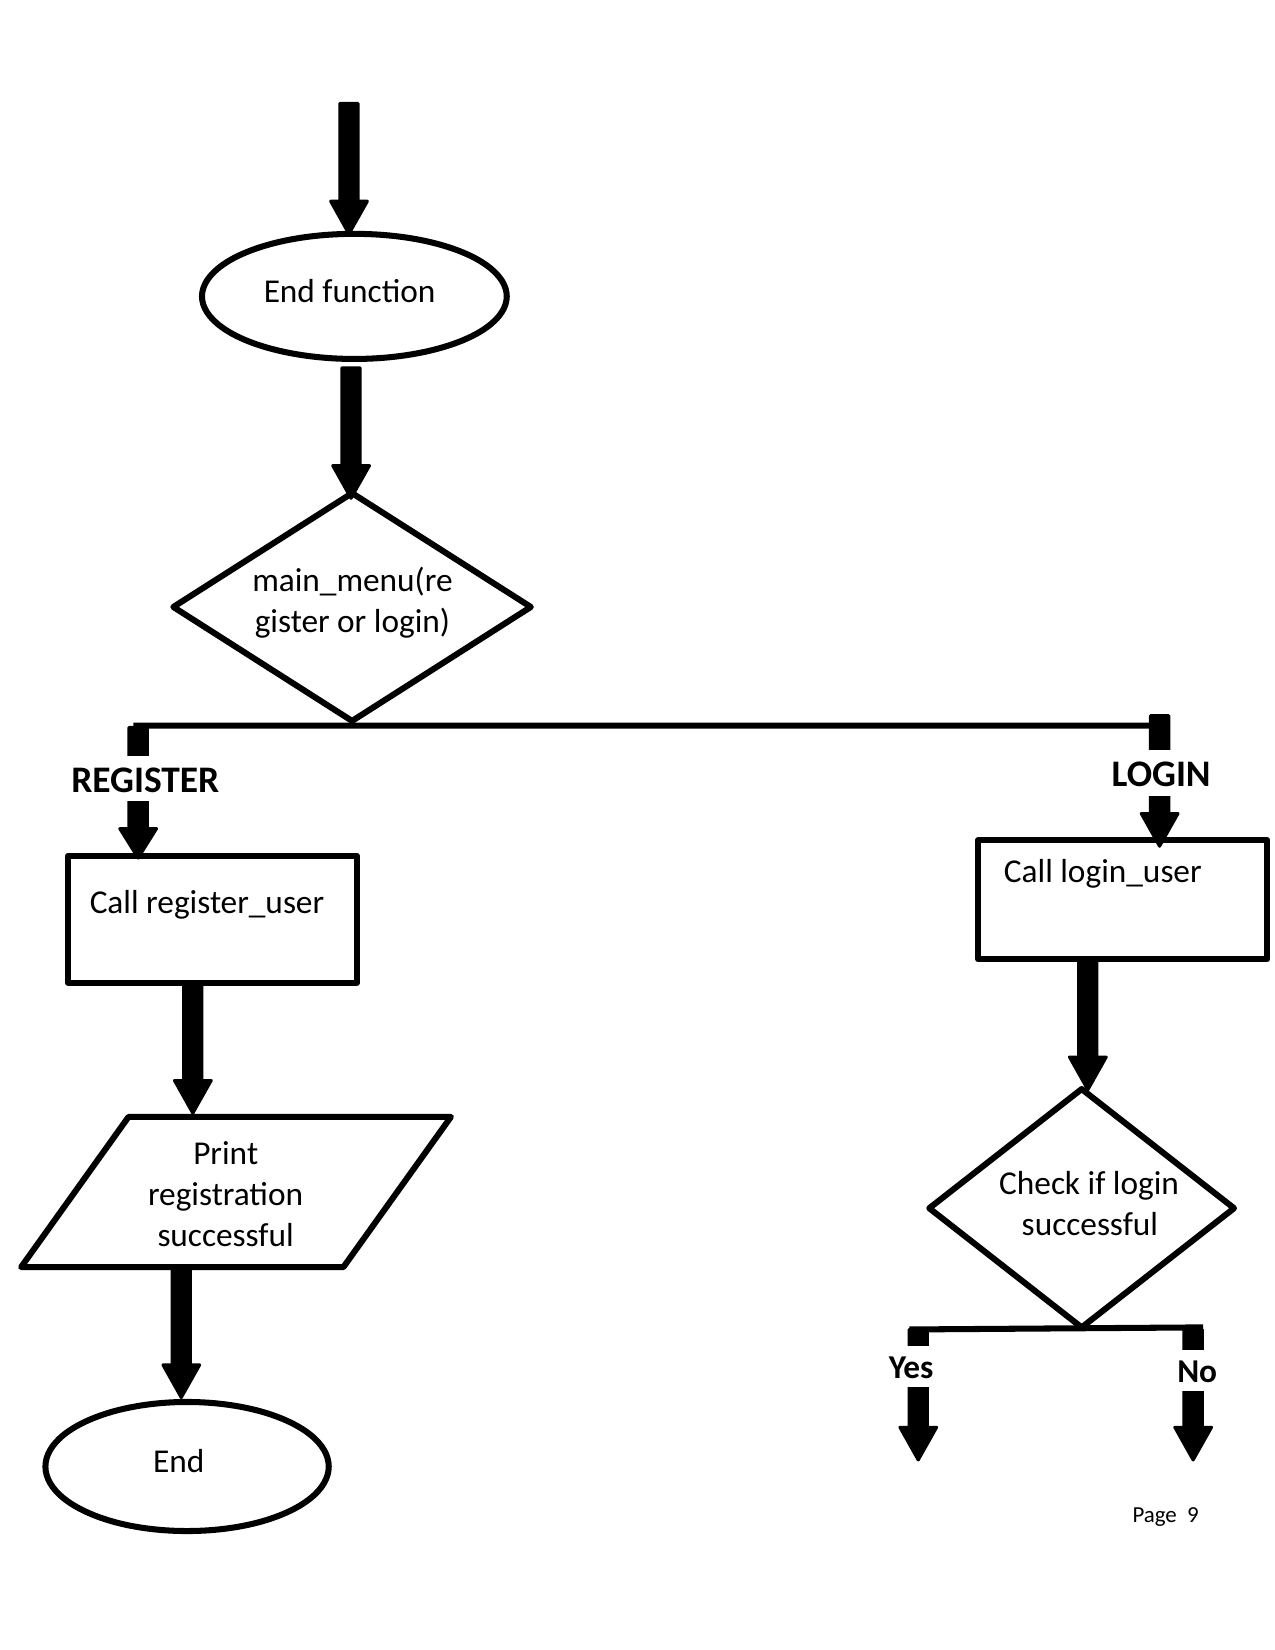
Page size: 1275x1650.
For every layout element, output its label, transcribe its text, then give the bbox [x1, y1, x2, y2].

text successful [999, 1203, 1192, 1244]
text No [1135, 1350, 1258, 1391]
text End function [246, 270, 453, 311]
text Check if login [999, 1162, 1192, 1203]
text Yes [838, 1346, 984, 1387]
text End [73, 1440, 284, 1481]
text LOGIN [1082, 750, 1240, 796]
text main_menu(register or login) [252, 559, 453, 641]
text Call register_user [89, 881, 328, 922]
text Call login_user [1004, 850, 1240, 891]
text Print registration successful [138, 1132, 312, 1254]
text REGISTER [47, 756, 244, 801]
